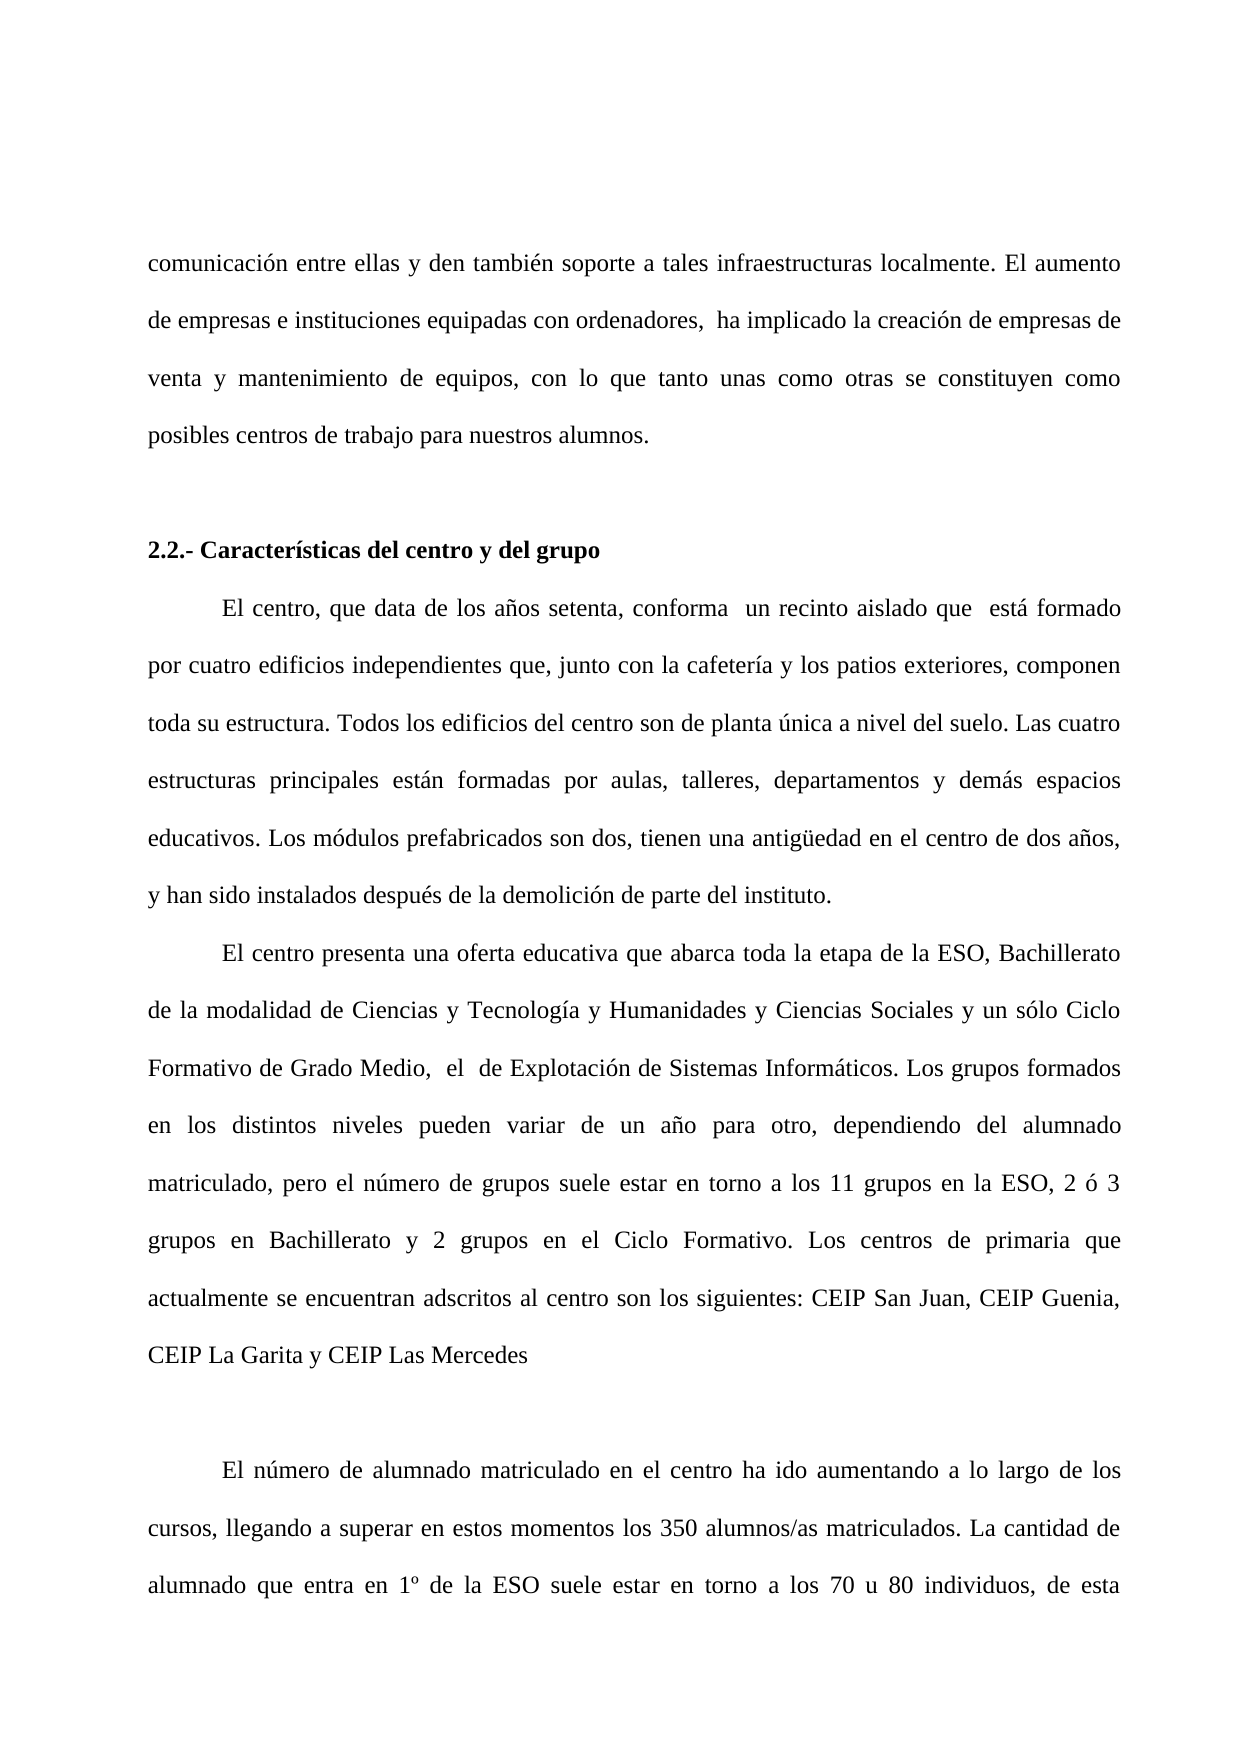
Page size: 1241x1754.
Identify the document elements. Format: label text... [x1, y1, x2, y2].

text El número de alumnado matriculado en el centro ha ido aumentando a lo largo de los cursos, llegando a superar en estos momentos los 350 alumnos/as matriculados. La cantidad de alumnado que entra en 1º de la ESO suele estar en torno a los 70 u 80 individuos, de esta [148, 1456, 1122, 1599]
text El centro presenta una oferta educativa que abarca toda la etapa de la ESO, Bachillerato de la modalidad de Ciencias y Tecnología y Humanidades y Ciencias Sociales y un sólo Ciclo Formativo de Grado Medio, el de Explotación de Sistemas Informáticos. Los grupos formados en los distintos niveles pueden variar de un año para otro, dependiendo del alumnado matriculado, pero el número de grupos suele estar en torno a los 11 grupos en la ESO, 2 ó 3 grupos en Bachillerato y 2 grupos en el Ciclo Formativo. Los centros de primaria que actualmente se encuentran adscritos al centro son los siguientes: CEIP San Juan, CEIP Guenia, CEIP La Garita y CEIP Las Mercedes [148, 938, 1122, 1369]
text comunicación entre ellas y den también soporte a tales infraestructuras localmente. El aumento de empresas e instituciones equipadas con ordenadores, ha implicado la creación de empresas de venta y mantenimiento de equipos, con lo que tanto unas como otras se constituyen como posibles centros de trabajo para nuestros alumnos. [148, 248, 1122, 449]
text 2.2.- Características del centro y del grupo [148, 536, 1122, 564]
text El centro, que data de los años setenta, conforma un recinto aislado que está formado por cuatro edificios independientes que, junto con la cafetería y los patios exteriores, componen toda su estructura. Todos los edificios del centro son de planta única a nivel del suelo. Las cuatro estructuras principales están formadas por aulas, talleres, departamentos y demás espacios educativos. Los módulos prefabricados son dos, tienen una antigüedad en el centro de dos años, y han sido instalados después de la demolición de parte del instituto. [148, 593, 1122, 909]
